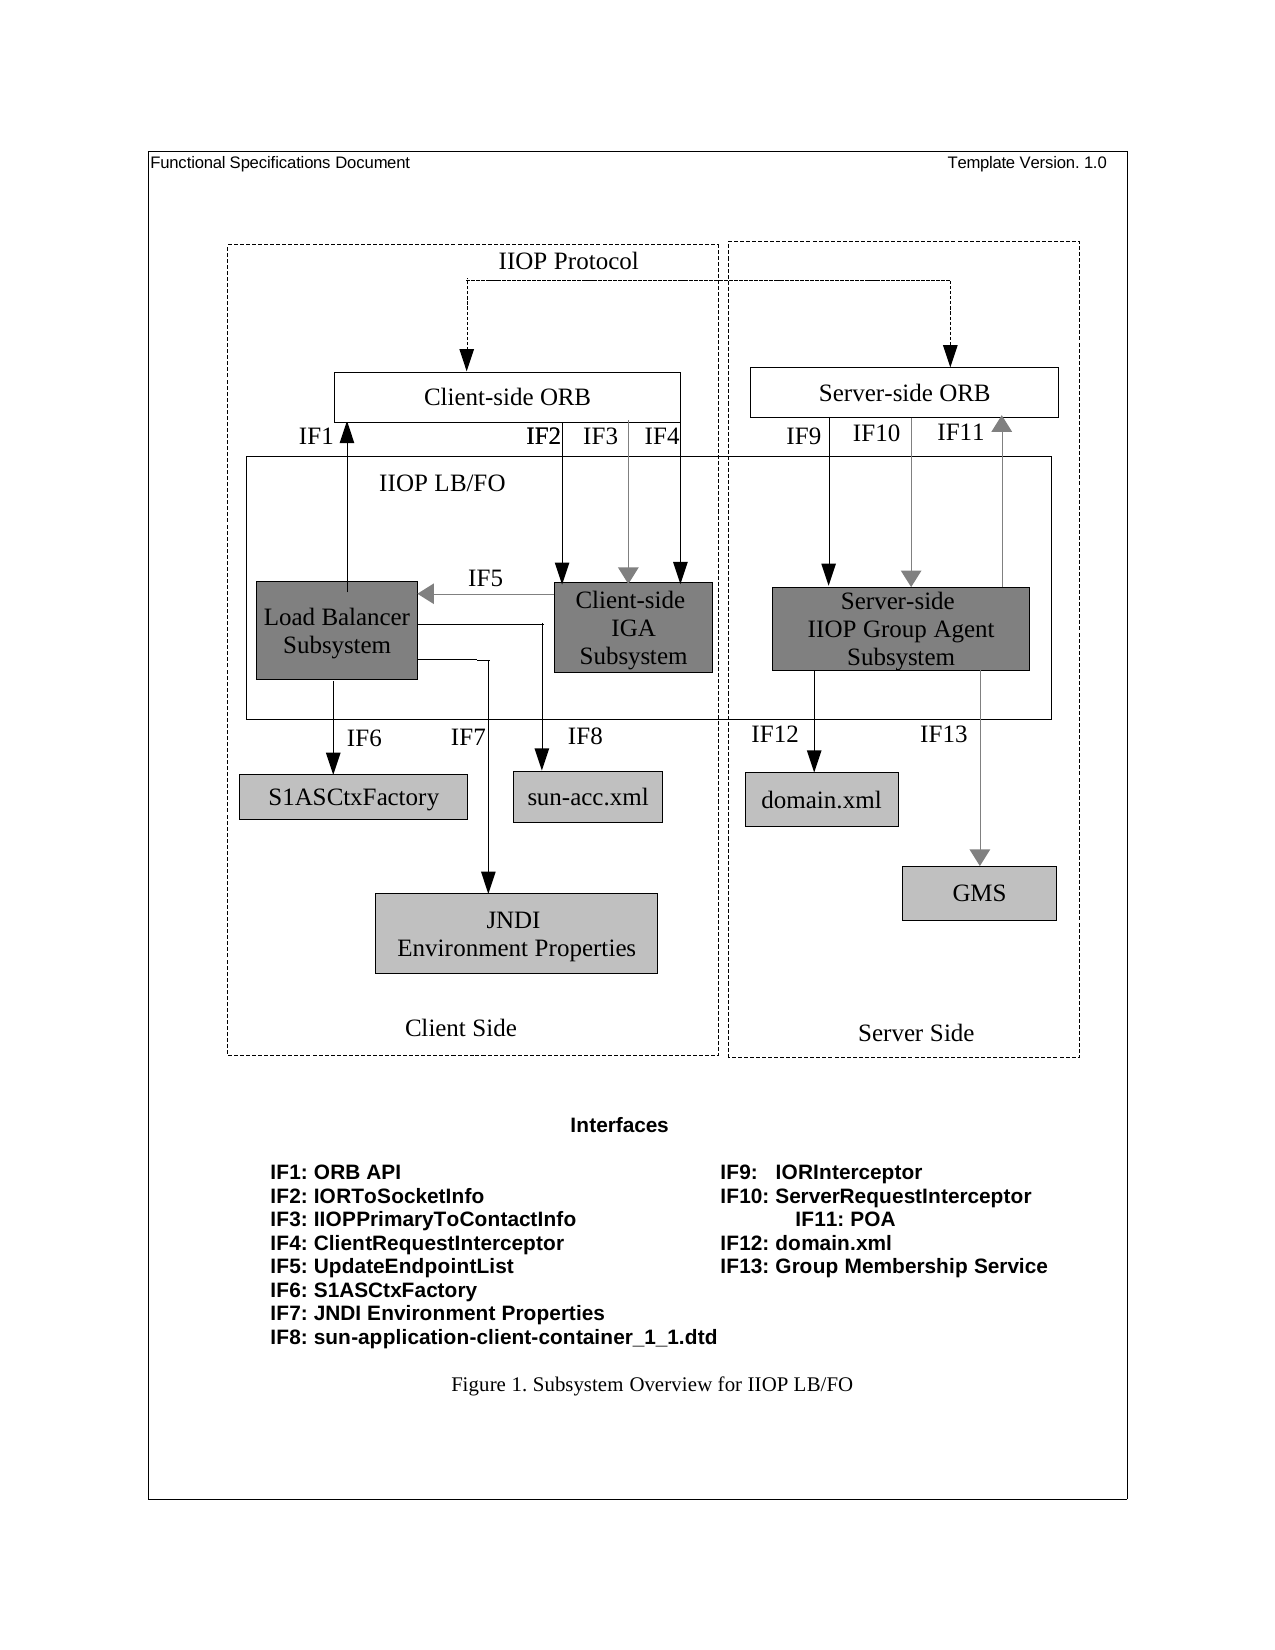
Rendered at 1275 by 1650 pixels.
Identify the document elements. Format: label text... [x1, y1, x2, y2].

text IF3: IIOPPrimaryToContactInfo IF11: POA [195, 1208, 1125, 1231]
text IF5: UpdateEndpointList IF13: Group Membership Service [195, 1255, 1125, 1278]
text IF8: sun-application-client-container_1_1.dtd [195, 1325, 1125, 1349]
text IF6: S1ASCtxFactory [195, 1278, 1125, 1302]
text Figure 1. Subsystem Overview for IIOP LB/FO [150, 1372, 1125, 1395]
text Interfaces [195, 1113, 1125, 1137]
text IF4: ClientRequestInterceptor IF12: domain.xml [195, 1231, 1125, 1255]
text IF1: ORB API IF9: IORInterceptor [195, 1161, 1125, 1184]
text IF2: IORToSocketInfo IF10: ServerRequestInterceptor [195, 1184, 1125, 1208]
text IF7: JNDI Environment Properties [195, 1302, 1125, 1325]
